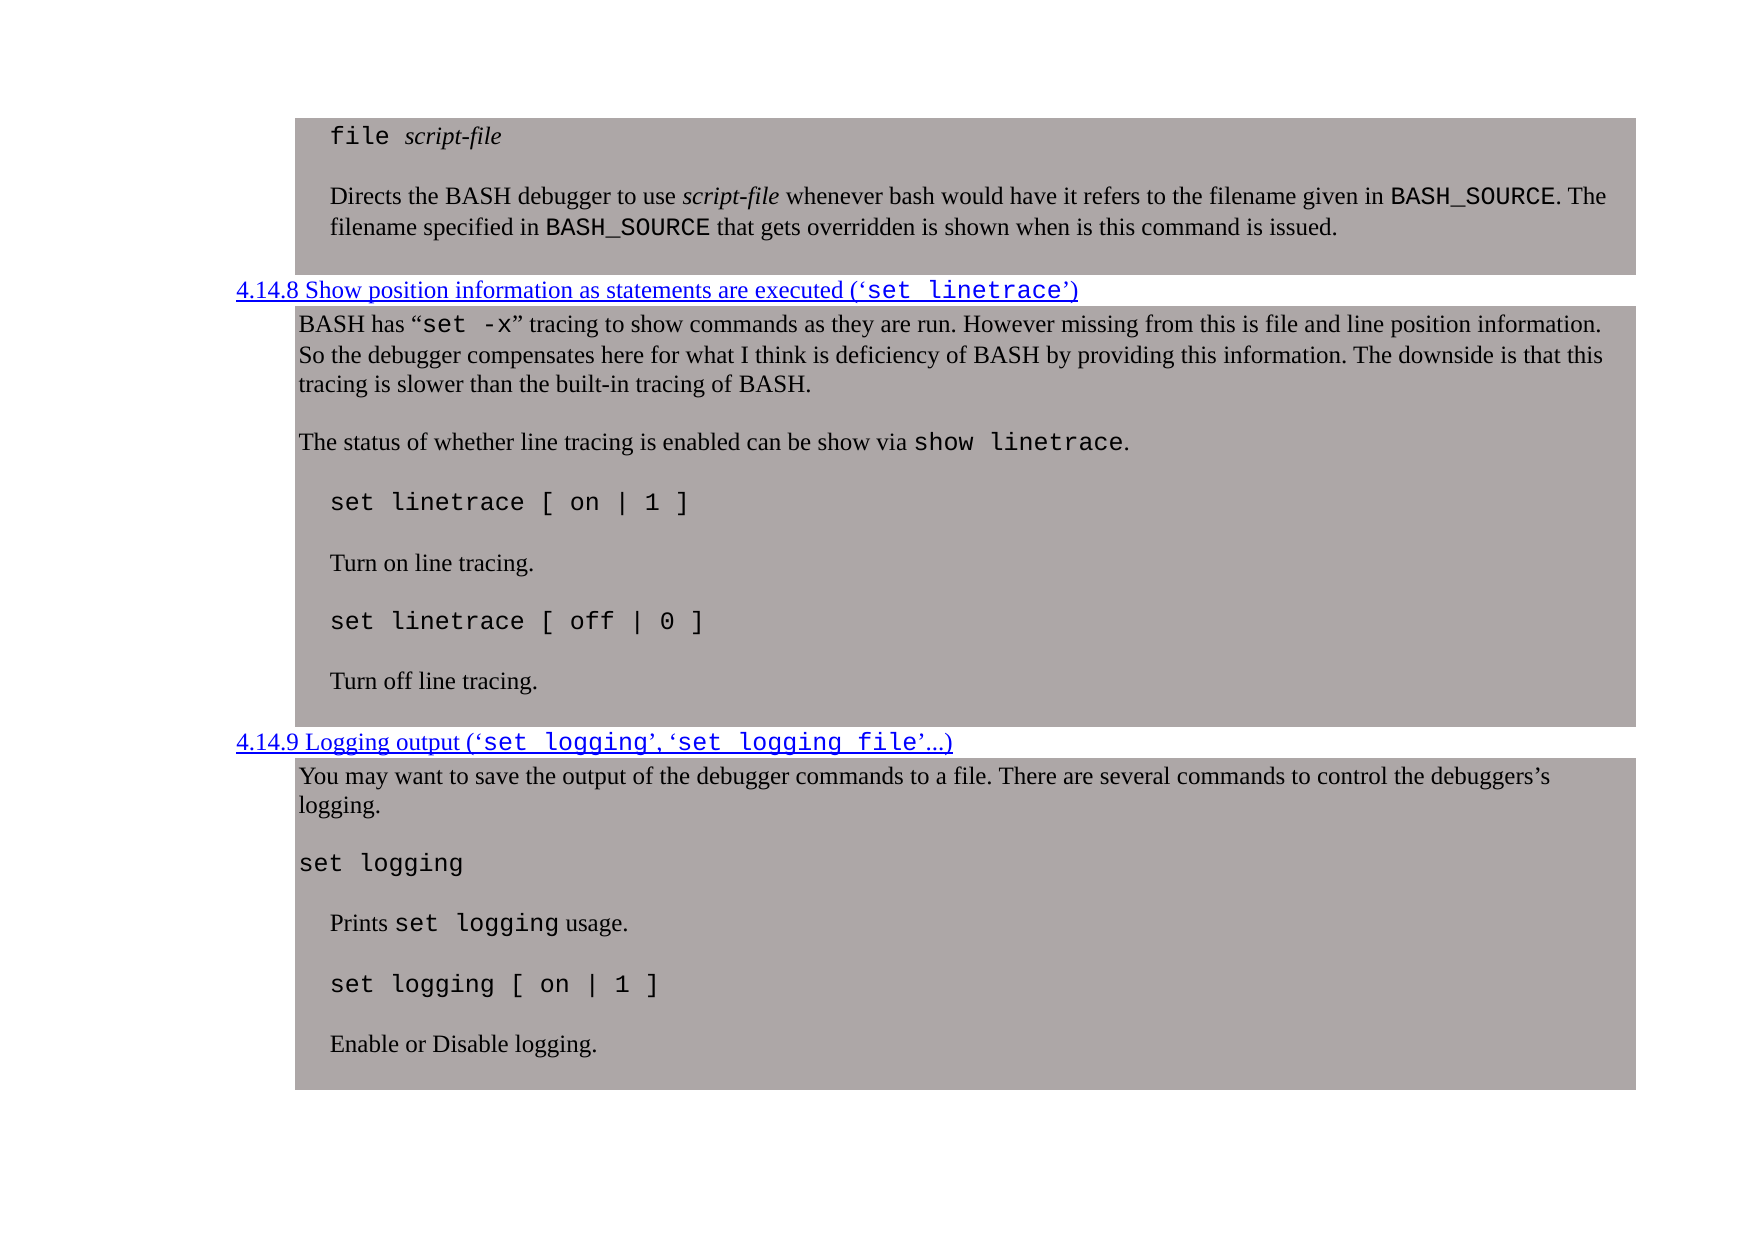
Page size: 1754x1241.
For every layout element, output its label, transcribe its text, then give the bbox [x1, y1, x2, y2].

table_header file script-file Directs the BASH debugger to use script-file whenever bash would have it refers to the filename given in BASH_SOURCE. The filename specified in BASH_SOURCE that gets overridden is shown when is this command is issued. [295, 118, 1636, 275]
table_header BASH has “set -x” tracing to show commands as they are run. However missing from this is file and line position information. So the debugger compensates here for what I think is deficiency of BASH by providing this information. The downside is that this tracing is slower than the built-in tracing of BASH. The status of whether line tracing is enabled can be show via show linetrace. set linetrace [ on | 1 ] Turn on line tracing. set linetrace [ off | 0 ] Turn off line tracing. [295, 306, 1636, 727]
table_header You may want to save the output of the debugger commands to a file. There are several commands to control the debuggers’s logging. set logging Prints set logging usage. set logging [ on | 1 ] Enable or Disable logging. [295, 758, 1636, 1090]
subtitle 4.14.8 Show position information as statements are executed (‘set linetrace’) [236, 275, 1636, 306]
subtitle 4.14.9 Logging output (‘set logging’, ‘set logging file’...) [236, 727, 1636, 758]
